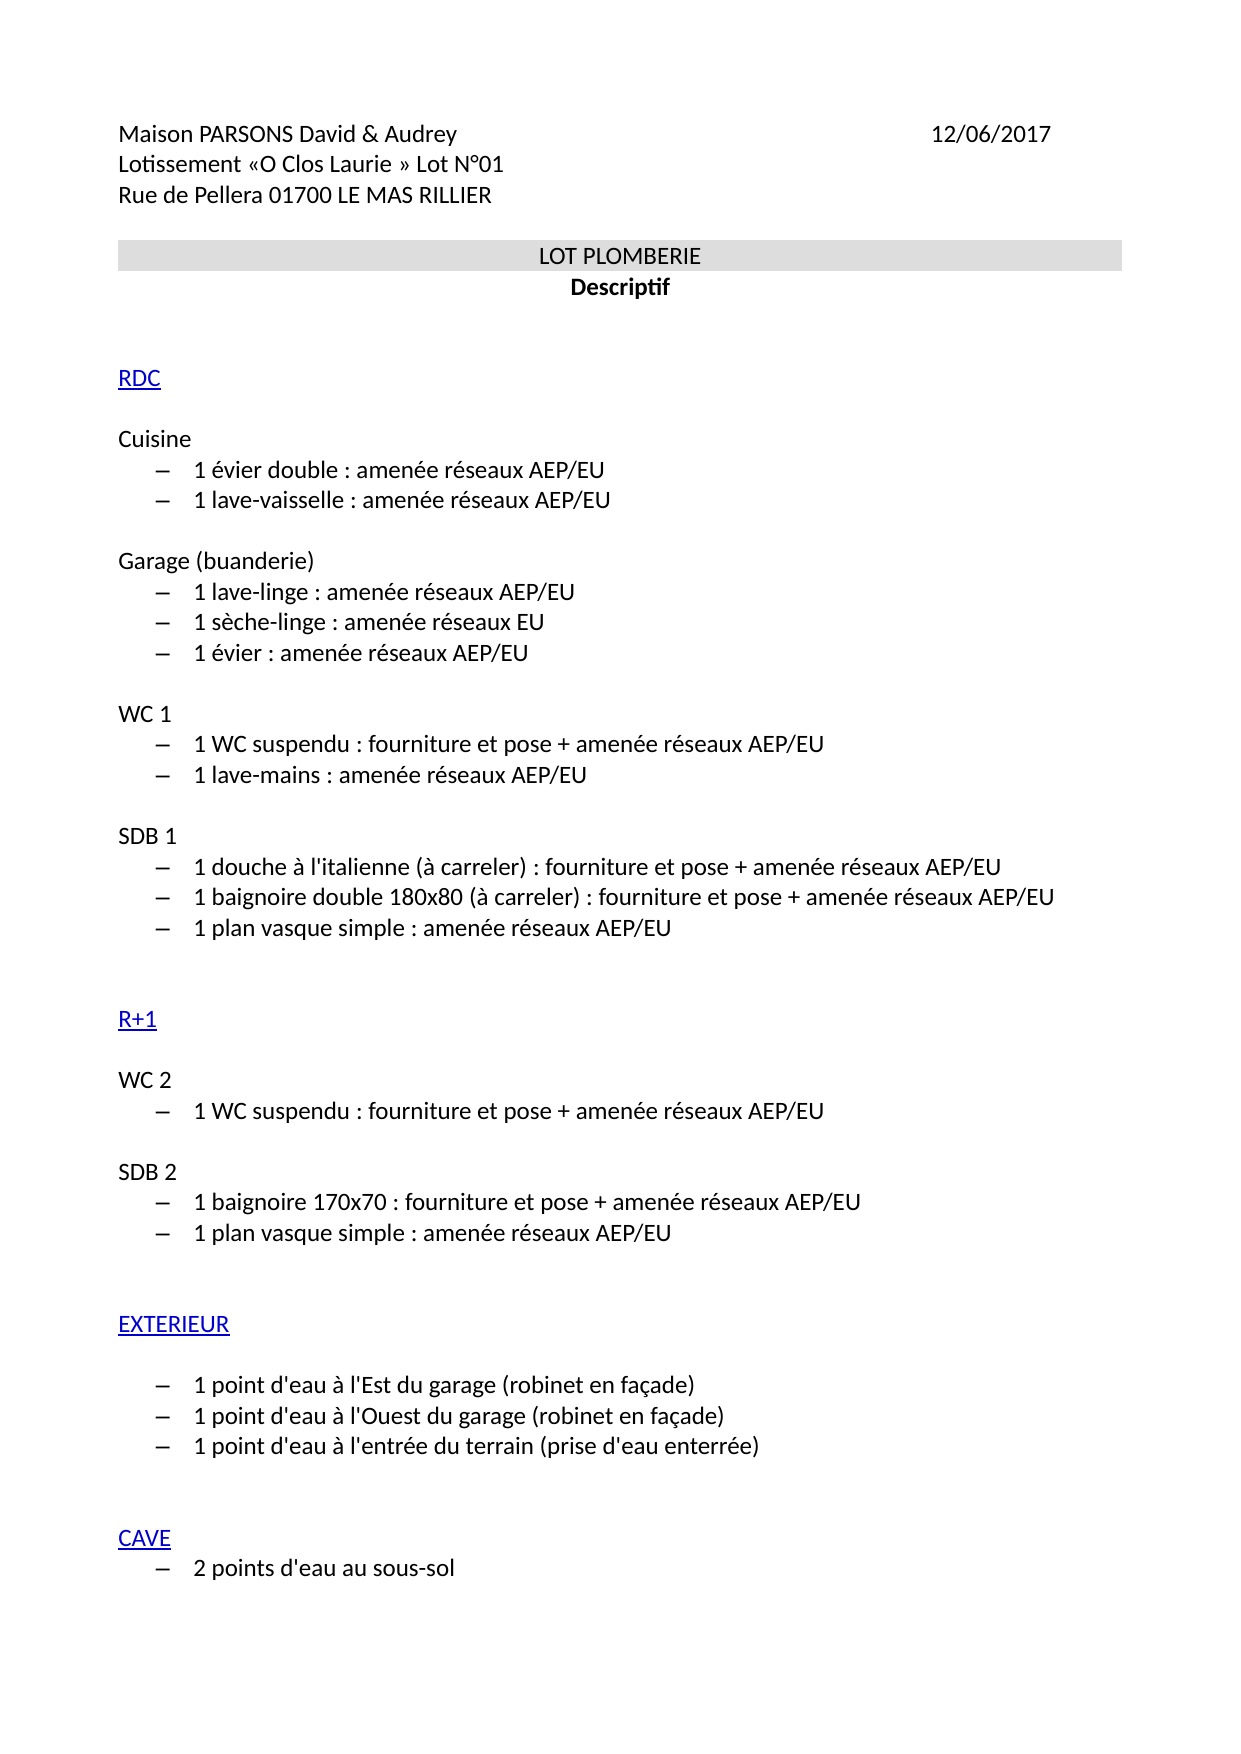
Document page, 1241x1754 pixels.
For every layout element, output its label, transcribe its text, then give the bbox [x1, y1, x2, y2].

text WC 1 [118, 698, 1122, 728]
list 1 WC suspendu : fourniture et pose + amenée réseaux AEP/EU [156, 1095, 1122, 1125]
list 1 WC suspendu : fourniture et pose + amenée réseaux AEP/EU [156, 728, 1122, 759]
text SDB 1 [118, 820, 1122, 851]
list 1 point d'eau à l'Est du garage (robinet en façade) [156, 1369, 1122, 1400]
text LOT PLOMBERIE [118, 240, 1122, 271]
text Lotissement «O Clos Laurie » Lot N°01 [118, 149, 1122, 179]
text WC 2 [118, 1064, 1122, 1095]
list 1 lave-vaisselle : amenée réseaux AEP/EU [156, 484, 1122, 515]
list 1 baignoire 170x70 : fourniture et pose + amenée réseaux AEP/EU [156, 1186, 1122, 1217]
list 1 baignoire double 180x80 (à carreler) : fourniture et pose + amenée réseaux AEP/EU [156, 881, 1122, 912]
list 1 plan vasque simple : amenée réseaux AEP/EU [156, 1217, 1122, 1247]
list 1 point d'eau à l'Ouest du garage (robinet en façade) [156, 1400, 1122, 1431]
list 1 sèche-linge : amenée réseaux EU [156, 606, 1122, 637]
text Maison PARSONS David & Audrey 12/06/2017 [118, 118, 1122, 149]
list 1 plan vasque simple : amenée réseaux AEP/EU [156, 912, 1122, 942]
text SDB 2 [118, 1156, 1122, 1186]
list 1 évier : amenée réseaux AEP/EU [156, 637, 1122, 667]
list 2 points d'eau au sous-sol [156, 1553, 1122, 1583]
text Descriptif [118, 271, 1122, 301]
text Garage (buanderie) [118, 545, 1122, 576]
text Cuisine [118, 423, 1122, 454]
list 1 lave-linge : amenée réseaux AEP/EU [156, 576, 1122, 606]
text EXTERIEUR [118, 1308, 1122, 1339]
list 1 lave-mains : amenée réseaux AEP/EU [156, 759, 1122, 789]
text CAVE [118, 1522, 1122, 1553]
list 1 douche à l'italienne (à carreler) : fourniture et pose + amenée réseaux AEP/EU [156, 851, 1122, 881]
text R+1 [118, 1003, 1122, 1034]
list 1 point d'eau à l'entrée du terrain (prise d'eau enterrée) [156, 1431, 1122, 1461]
list 1 évier double : amenée réseaux AEP/EU [156, 454, 1122, 484]
text Rue de Pellera 01700 LE MAS RILLIER [118, 179, 1122, 210]
text RDC [118, 362, 1122, 393]
